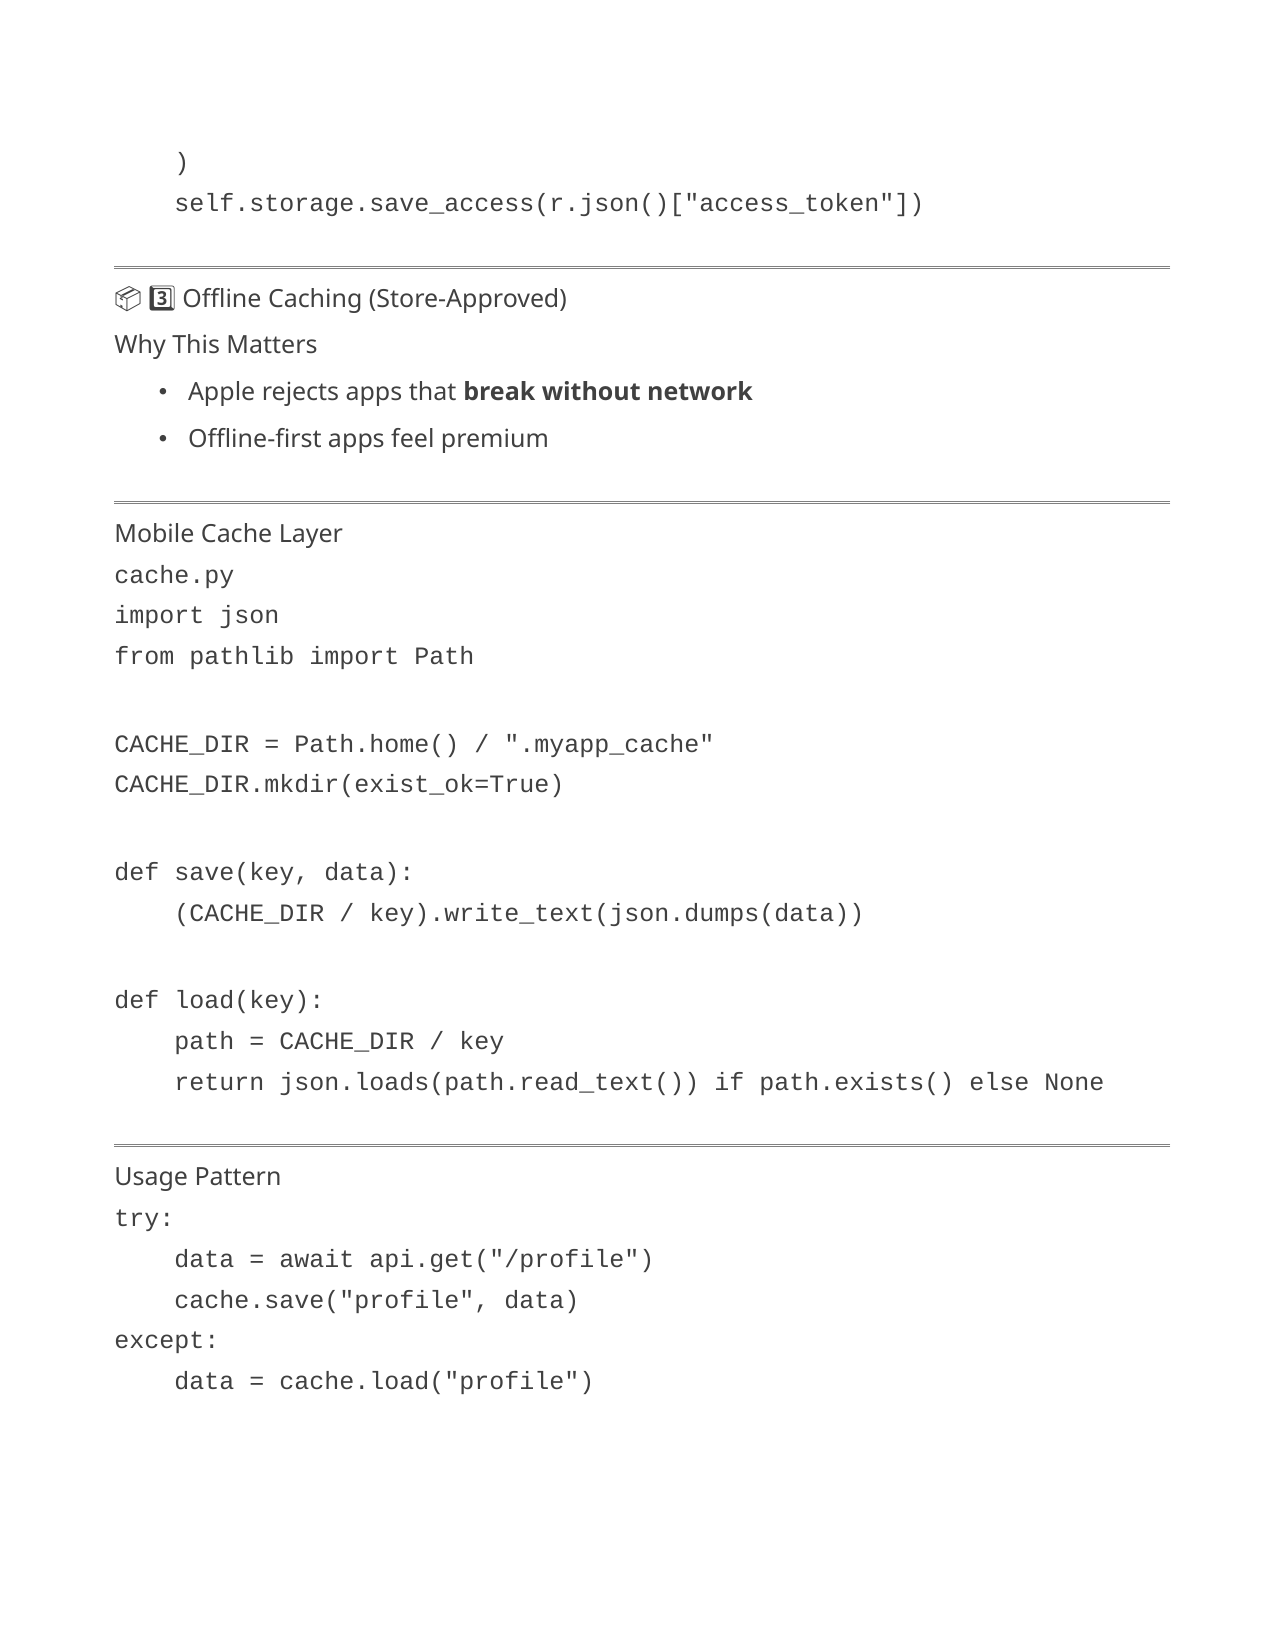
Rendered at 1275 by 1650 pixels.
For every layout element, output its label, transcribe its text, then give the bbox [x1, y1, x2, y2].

text return json.loads(path.read_text()) if path.exists() else None [114, 1069, 1170, 1098]
text (CACHE_DIR / key).write_text(json.dumps(data)) [114, 900, 1170, 929]
text CACHE_DIR.mkdir(exist_ok=True) [114, 772, 1170, 800]
text path = CACHE_DIR / key [114, 1028, 1170, 1057]
text try: [114, 1206, 1170, 1234]
list Apple rejects apps that break without network [158, 374, 1170, 408]
text except: [114, 1328, 1170, 1356]
text import json [114, 603, 1170, 631]
subtitle Why This Matters [114, 327, 1170, 361]
text data = cache.load("profile") [114, 1369, 1170, 1397]
text ) [114, 150, 1170, 178]
text CACHE_DIR = Path.home() / ".myapp_cache" [114, 731, 1170, 759]
text def load(key): [114, 988, 1170, 1016]
subtitle cache.py [114, 562, 1170, 591]
text from pathlib import Path [114, 644, 1170, 672]
subtitle Usage Pattern [114, 1159, 1170, 1193]
list Offline-first apps feel premium [158, 420, 1170, 454]
text self.storage.save_access(r.json()["access_token"]) [114, 191, 1170, 219]
text cache.save("profile", data) [114, 1287, 1170, 1316]
text def save(key, data): [114, 859, 1170, 888]
subtitle Mobile Cache Layer [114, 516, 1170, 550]
subtitle 📦 3️⃣ Offline Caching (Store-Approved) [114, 281, 1170, 314]
text data = await api.get("/profile") [114, 1246, 1170, 1275]
